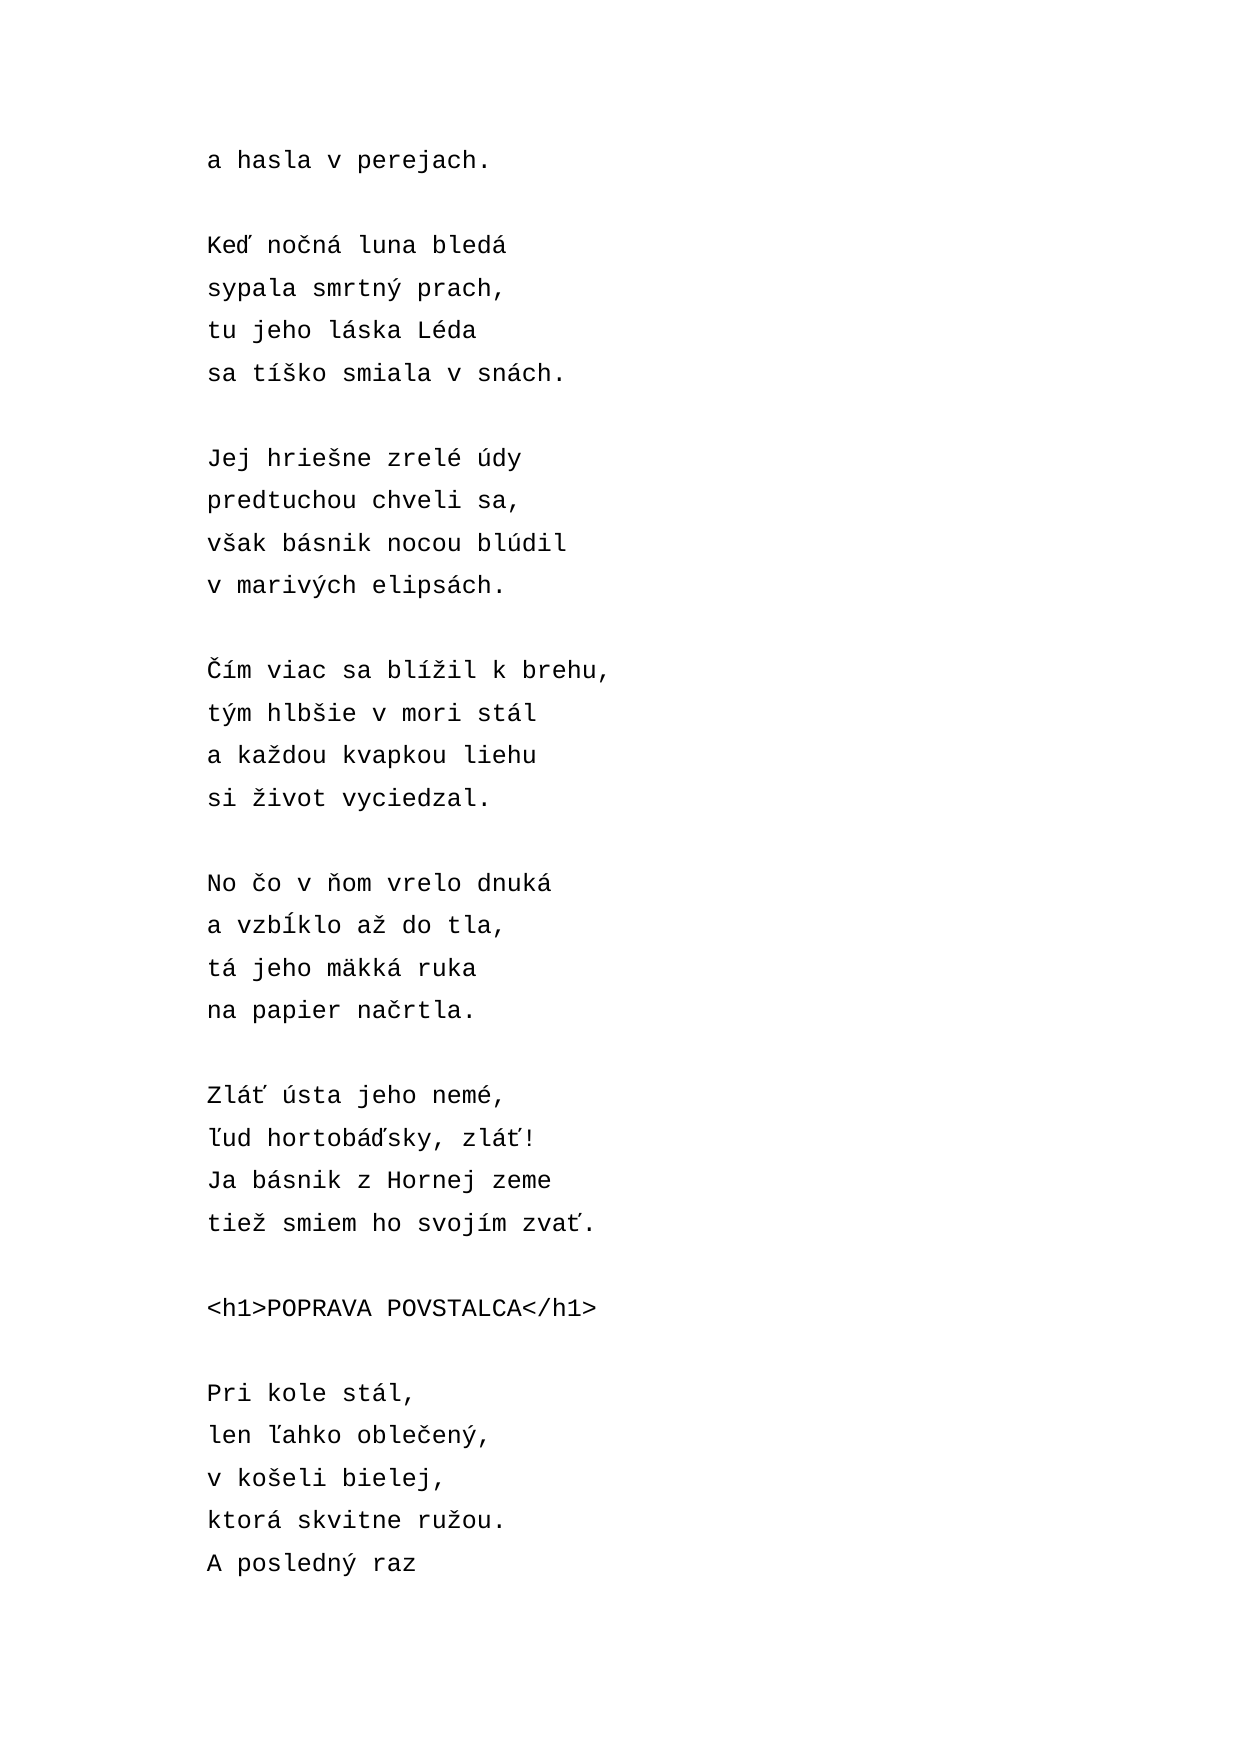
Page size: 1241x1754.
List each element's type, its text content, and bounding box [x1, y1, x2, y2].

text ktorá skvitne ružou. [148, 1508, 1093, 1536]
text a každou kvapkou liehu [148, 743, 1093, 771]
text No čo v ňom vrelo dnuká [148, 870, 1093, 898]
text tiež smiem ho svojím zvať. [148, 1210, 1093, 1238]
text Čím viac sa blížil k brehu, [148, 658, 1093, 686]
text Zláť ústa jeho nemé, [148, 1083, 1093, 1111]
text Ja básnik z Hornej zeme [148, 1168, 1093, 1196]
text sa tíško smiala v snách. [148, 360, 1093, 388]
text však básnik nocou blúdil [148, 530, 1093, 558]
text v marivých elipsách. [148, 573, 1093, 601]
text tá jeho mäkká ruka [148, 955, 1093, 983]
text len ľahko oblečený, [148, 1423, 1093, 1451]
text Pri kole stál, [148, 1380, 1093, 1408]
text <h1>POPRAVA POVSTALCA</h1> [148, 1295, 1093, 1323]
text a vzbĺklo až do tla, [148, 913, 1093, 941]
text a hasla v perejach. [148, 148, 1093, 176]
text sypala smrtný prach, [148, 275, 1093, 303]
text si život vyciedzal. [148, 785, 1093, 813]
text tu jeho láska Léda [148, 318, 1093, 346]
text Keď nočná luna bledá [148, 233, 1093, 261]
text v košeli bielej, [148, 1465, 1093, 1493]
text na papier načrtla. [148, 998, 1093, 1026]
text ľud hortobáďsky, zláť! [148, 1125, 1093, 1153]
text Jej hriešne zrelé údy [148, 445, 1093, 473]
text predtuchou chveli sa, [148, 488, 1093, 516]
text tým hlbšie v mori stál [148, 700, 1093, 728]
text A posledný raz [148, 1550, 1093, 1578]
